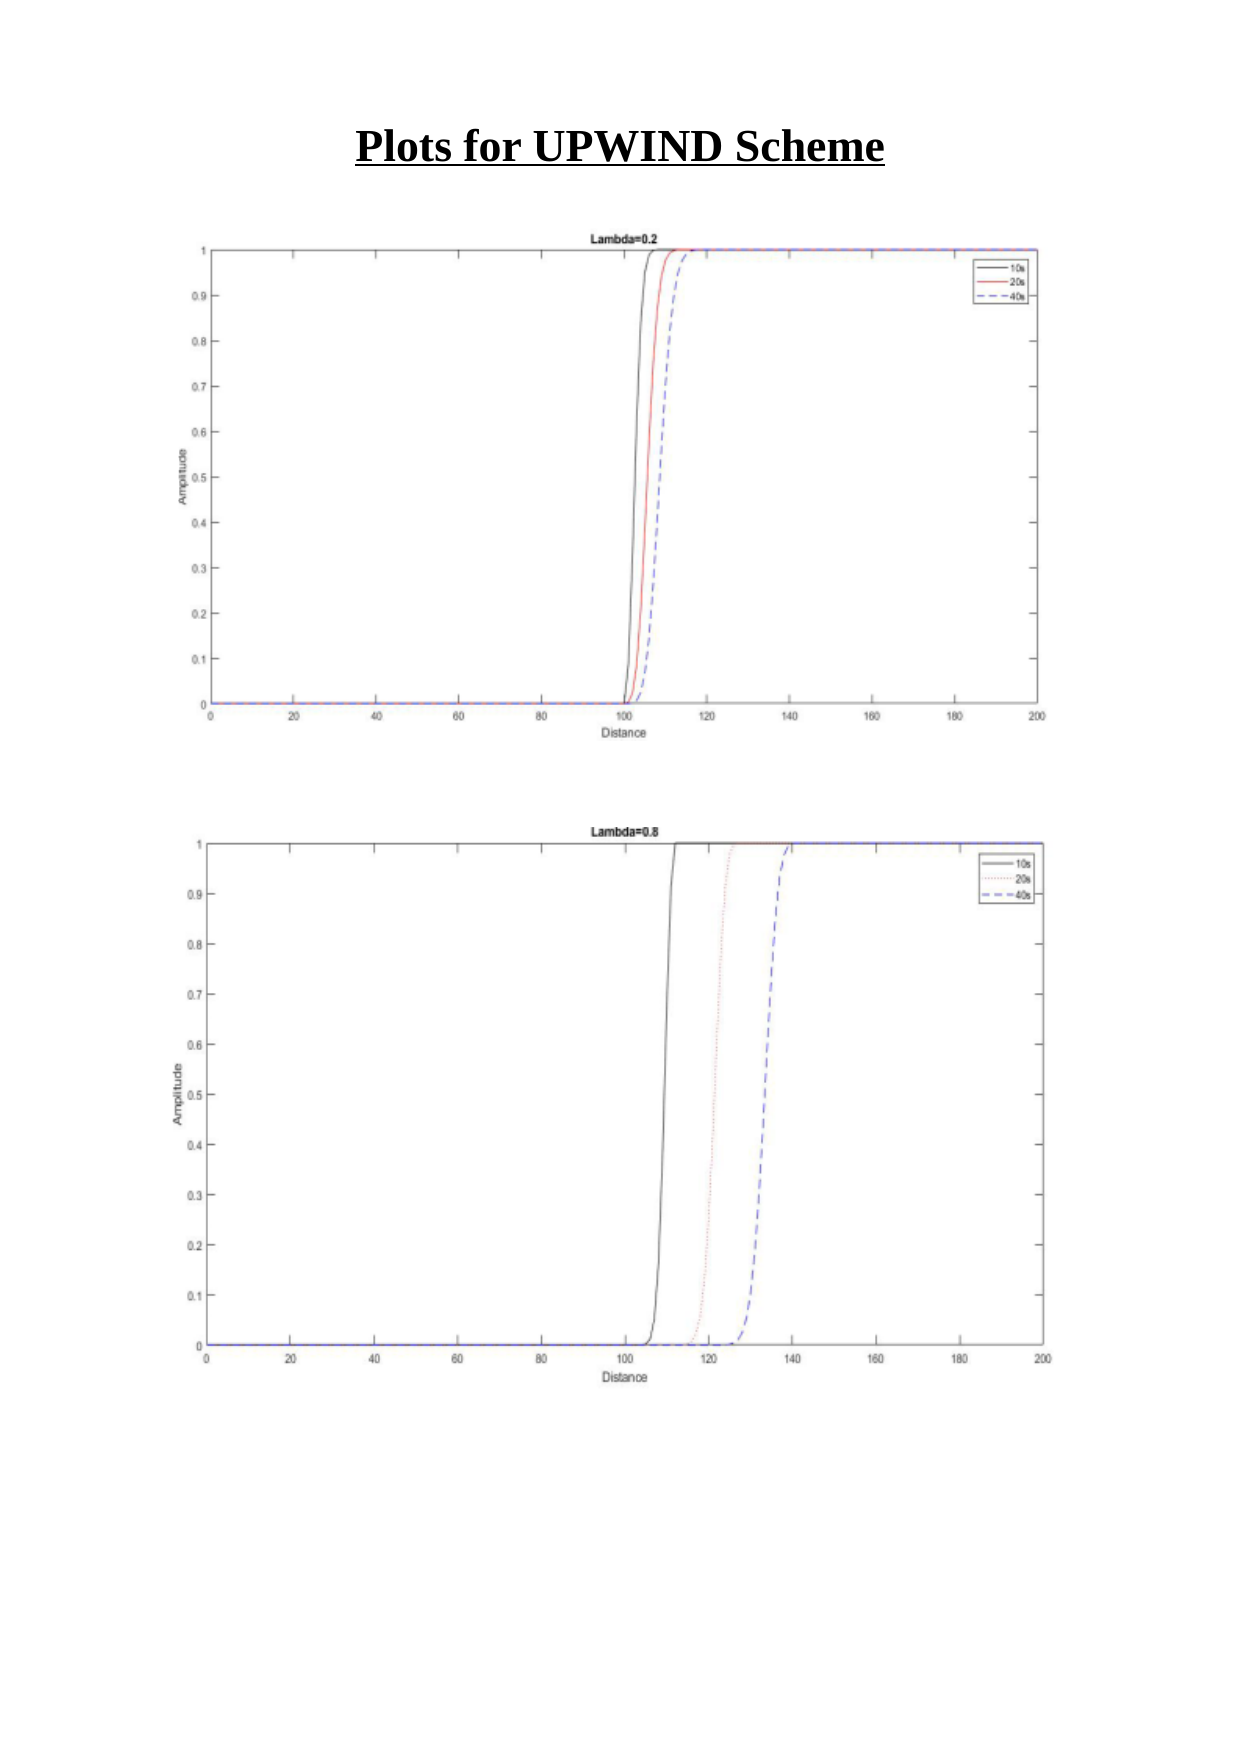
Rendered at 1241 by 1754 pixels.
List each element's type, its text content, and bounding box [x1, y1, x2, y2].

text Plots for UPWIND Scheme [118, 118, 1122, 171]
picture [178, 228, 1062, 741]
picture [172, 827, 1068, 1390]
